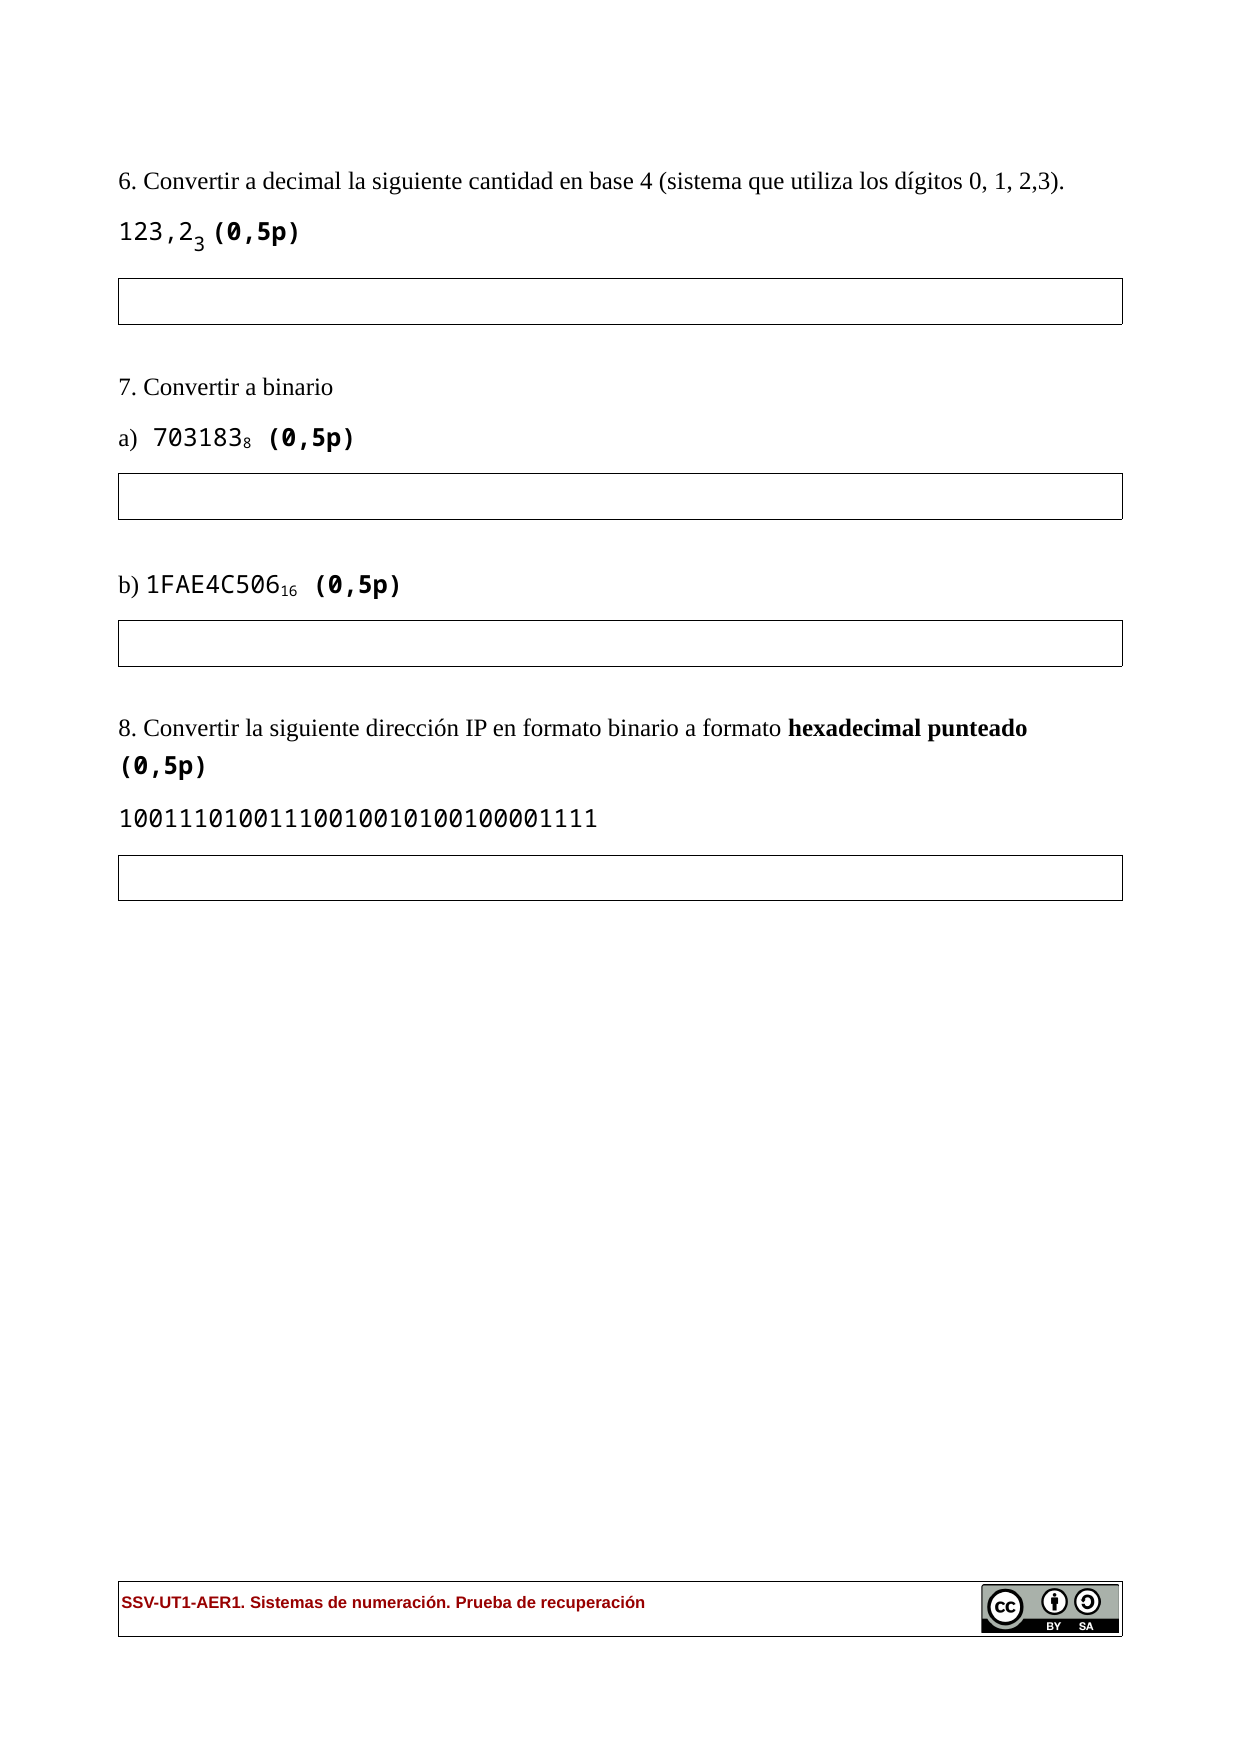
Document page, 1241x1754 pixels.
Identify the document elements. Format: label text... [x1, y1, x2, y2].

text a) 7031838 (0,5p) [118, 419, 1122, 453]
text 123,23 (0,5p) [118, 213, 1122, 257]
text 7. Convertir a binario [118, 372, 1122, 400]
table_header [119, 474, 1122, 519]
table_header [119, 856, 1122, 900]
table_header [119, 279, 1122, 324]
text 6. Convertir a decimal la siguiente cantidad en base 4 (sistema que utiliza los dígitos 0, 1, 2,3). [118, 166, 1122, 194]
text 8. Convertir la siguiente dirección IP en formato binario a formato hexadecimal punteado (0,5p) [118, 713, 1122, 781]
text b) 1FAE4C50616 (0,5p) [118, 566, 1122, 600]
text 10011101001110010010100100001111 [118, 801, 1122, 835]
picture [981, 1584, 1119, 1633]
table_header [119, 621, 1122, 666]
